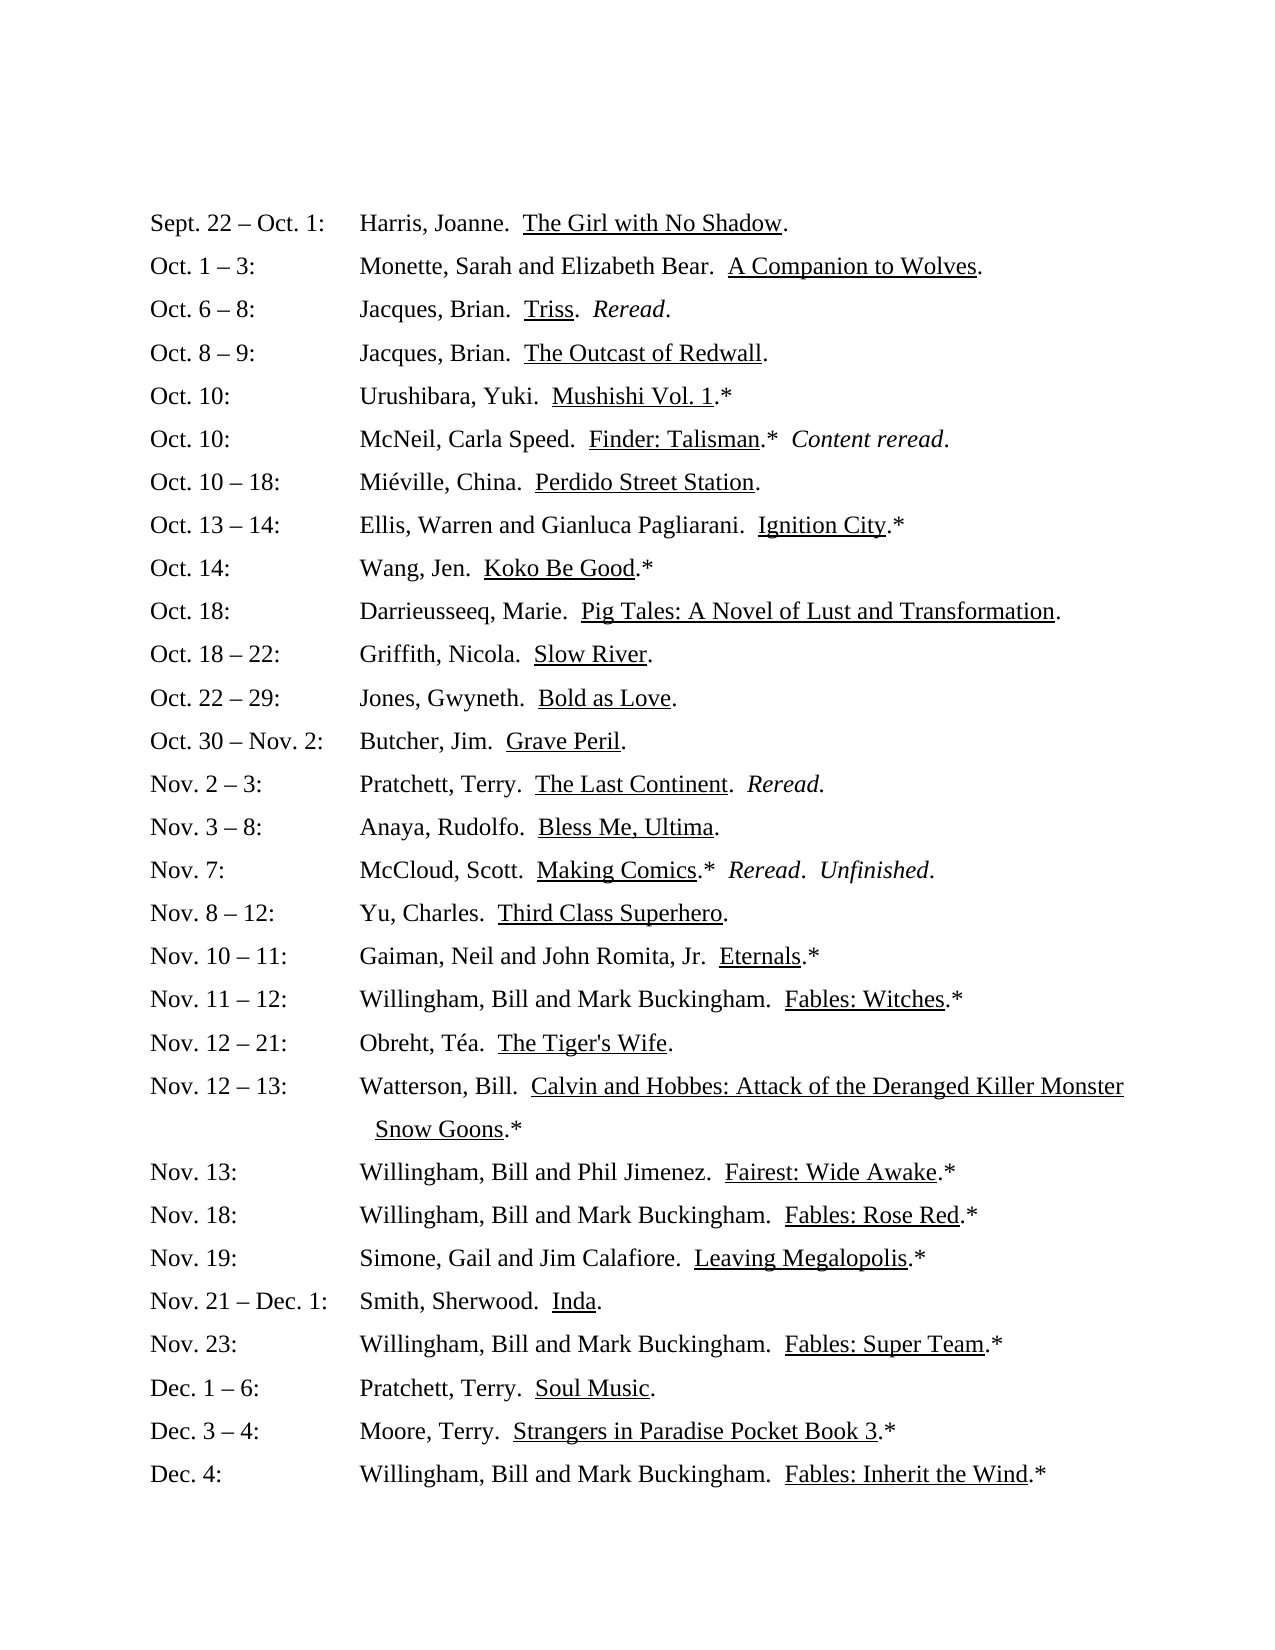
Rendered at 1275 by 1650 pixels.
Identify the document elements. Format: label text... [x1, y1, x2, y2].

list Nov. 11 – 12: Willingham, Bill and Mark Buckingham. Fables: Witches.* [150, 984, 1125, 1013]
list Nov. 18: Willingham, Bill and Mark Buckingham. Fables: Rose Red.* [150, 1200, 1125, 1229]
list Nov. 19: Simone, Gail and Jim Calafiore. Leaving Megalopolis.* [150, 1243, 1125, 1272]
list Nov. 2 – 3: Pratchett, Terry. The Last Continent. Reread. [150, 769, 1125, 798]
list Dec. 3 – 4: Moore, Terry. Strangers in Paradise Pocket Book 3.* [150, 1416, 1125, 1444]
list Oct. 22 – 29: Jones, Gwyneth. Bold as Love. [150, 683, 1125, 711]
list Dec. 1 – 6: Pratchett, Terry. Soul Music. [150, 1373, 1125, 1401]
list Nov. 7: McCloud, Scott. Making Comics.* Reread. Unfinished. [150, 855, 1125, 884]
list Sept. 22 – Oct. 1: Harris, Joanne. The Girl with No Shadow. [150, 208, 1125, 237]
list Oct. 6 – 8: Jacques, Brian. Triss. Reread. [150, 294, 1125, 323]
list Oct. 18 – 22: Griffith, Nicola. Slow River. [150, 639, 1125, 668]
list Oct. 10 – 18: Miéville, China. Perdido Street Station. [150, 467, 1125, 496]
list Oct. 8 – 9: Jacques, Brian. The Outcast of Redwall. [150, 338, 1125, 366]
list Nov. 13: Willingham, Bill and Phil Jimenez. Fairest: Wide Awake.* [150, 1157, 1125, 1186]
list Nov. 12 – 21: Obreht, Téa. The Tiger's Wife. [150, 1028, 1125, 1056]
list Nov. 12 – 13: Watterson, Bill. Calvin and Hobbes: Attack of the Deranged Killer Monster Snow Goons.* [150, 1071, 1125, 1143]
list Nov. 23: Willingham, Bill and Mark Buckingham. Fables: Super Team.* [150, 1329, 1125, 1358]
list Nov. 10 – 11: Gaiman, Neil and John Romita, Jr. Eternals.* [150, 941, 1125, 970]
list Dec. 4: Willingham, Bill and Mark Buckingham. Fables: Inherit the Wind.* [150, 1459, 1125, 1488]
list Oct. 18: Darrieusseeq, Marie. Pig Tales: A Novel of Lust and Transformation. [150, 596, 1125, 625]
list Oct. 13 – 14: Ellis, Warren and Gianluca Pagliarani. Ignition City.* [150, 510, 1125, 539]
list Oct. 10: McNeil, Carla Speed. Finder: Talisman.* Content reread. [150, 424, 1125, 453]
list Nov. 8 – 12: Yu, Charles. Third Class Superhero. [150, 898, 1125, 927]
list Oct. 30 – Nov. 2: Butcher, Jim. Grave Peril. [150, 726, 1125, 754]
list Nov. 21 – Dec. 1: Smith, Sherwood. Inda. [150, 1286, 1125, 1315]
list Nov. 3 – 8: Anaya, Rudolfo. Bless Me, Ultima. [150, 812, 1125, 841]
list Oct. 14: Wang, Jen. Koko Be Good.* [150, 553, 1125, 582]
list Oct. 10: Urushibara, Yuki. Mushishi Vol. 1.* [150, 381, 1125, 409]
list Oct. 1 – 3: Monette, Sarah and Elizabeth Bear. A Companion to Wolves. [150, 251, 1125, 280]
